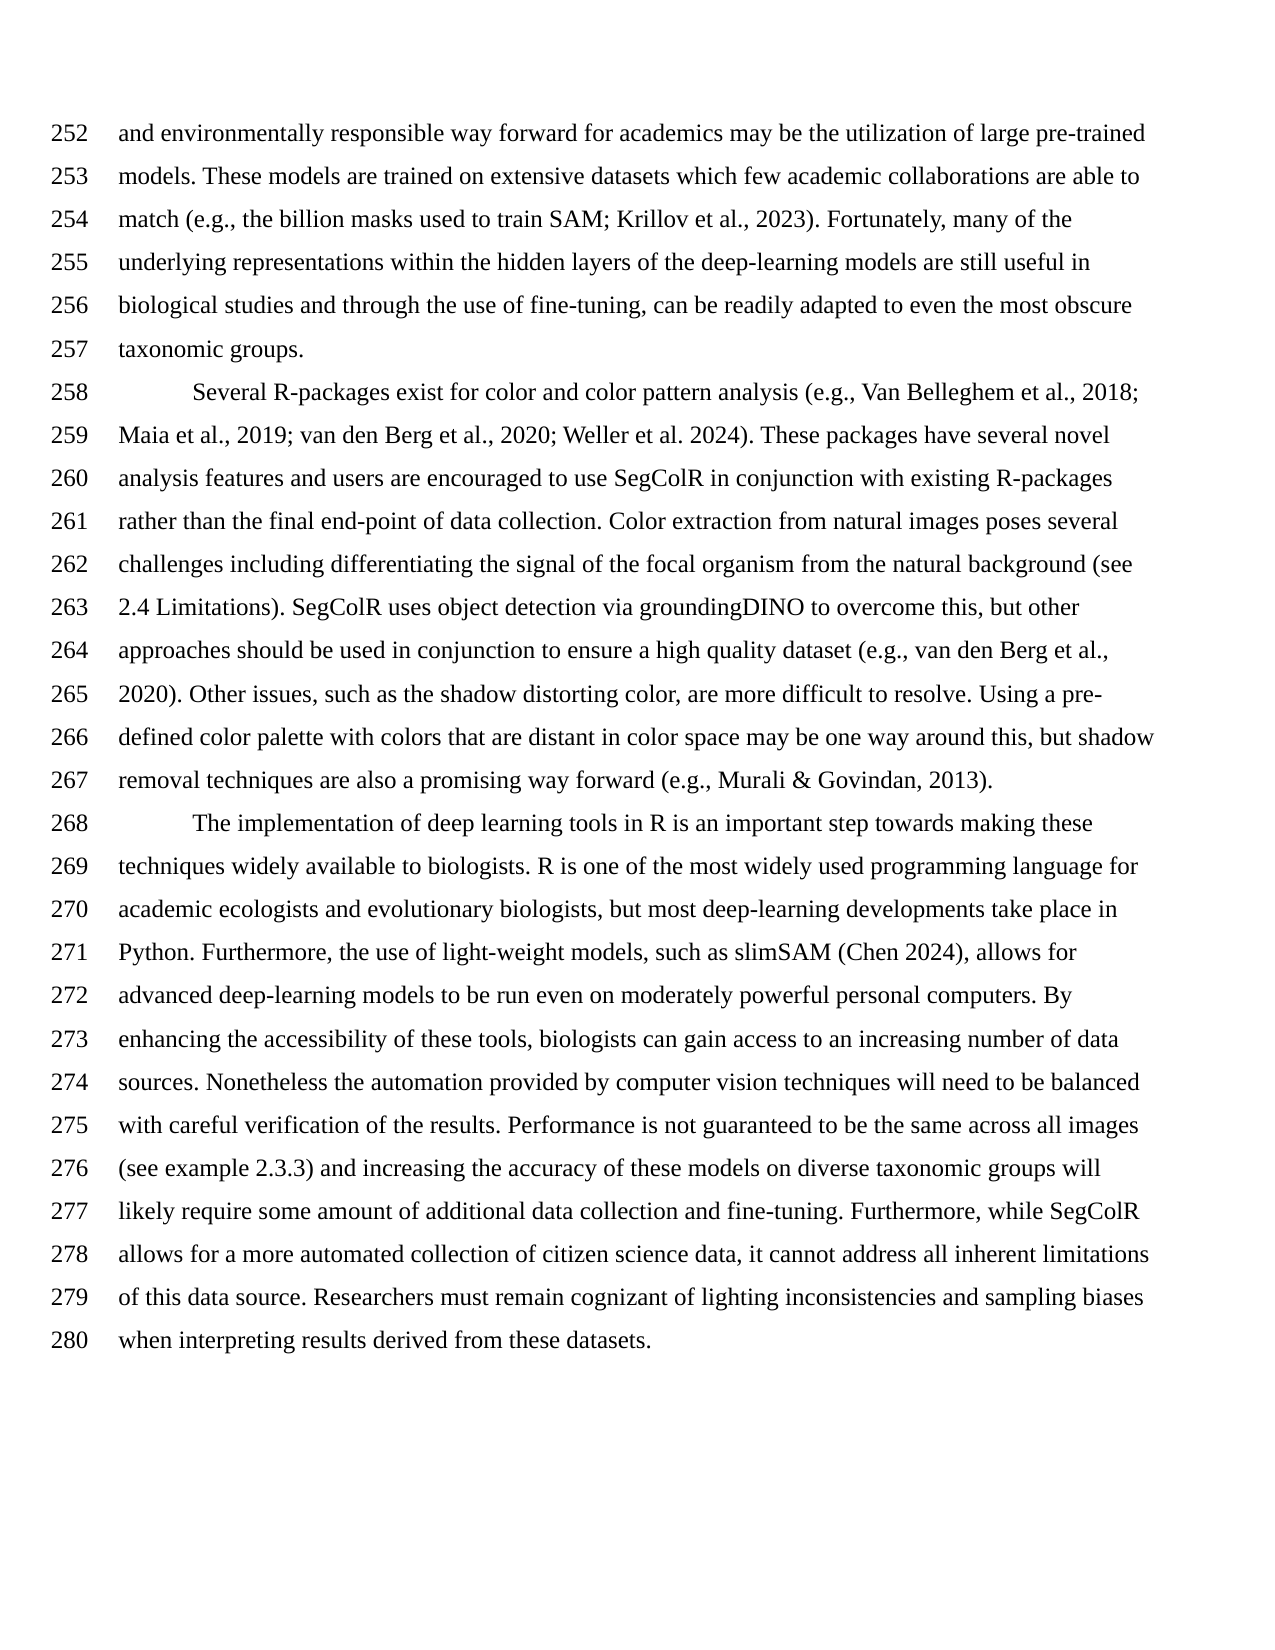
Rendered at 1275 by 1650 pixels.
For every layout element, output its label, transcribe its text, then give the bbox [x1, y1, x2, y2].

text and environmentally responsible way forward for academics may be the utilization of large pre-trained models. These models are trained on extensive datasets which few academic collaborations are able to match (e.g., the billion masks used to train SAM; Krillov et al., 2023). Fortunately, many of the underlying representations within the hidden layers of the deep-learning models are still useful in biological studies and through the use of fine-tuning, can be readily adapted to even the most obscure taxonomic groups. [118, 118, 1157, 362]
text The implementation of deep learning tools in R is an important step towards making these techniques widely available to biologists. R is one of the most widely used programming language for academic ecologists and evolutionary biologists, but most deep-learning developments take place in Python. Furthermore, the use of light-weight models, such as slimSAM (Chen 2024), allows for advanced deep-learning models to be run even on moderately powerful personal computers. By enhancing the accessibility of these tools, biologists can gain access to an increasing number of data sources. Nonetheless the automation provided by computer vision techniques will need to be balanced with careful verification of the results. Performance is not guaranteed to be the same across all images (see example 2.3.3) and increasing the accuracy of these models on diverse taxonomic groups will likely require some amount of additional data collection and fine-tuning. Furthermore, while SegColR allows for a more automated collection of citizen science data, it cannot address all inherent limitations of this data source. Researchers must remain cognizant of lighting inconsistencies and sampling biases when interpreting results derived from these datasets. [118, 808, 1157, 1354]
text Several R-packages exist for color and color pattern analysis (e.g., Van Belleghem et al., 2018; Maia et al., 2019; van den Berg et al., 2020; Weller et al. 2024). These packages have several novel analysis features and users are encouraged to use SegColR in conjunction with existing R-packages rather than the final end-point of data collection. Color extraction from natural images poses several challenges including differentiating the signal of the focal organism from the natural background (see 2.4 Limitations). SegColR uses object detection via groundingDINO to overcome this, but other approaches should be used in conjunction to ensure a high quality dataset (e.g., van den Berg et al., 2020). Other issues, such as the shadow distorting color, are more difficult to resolve. Using a pre-defined color palette with colors that are distant in color space may be one way around this, but shadow removal techniques are also a promising way forward (e.g., Murali & Govindan, 2013). [118, 377, 1157, 794]
